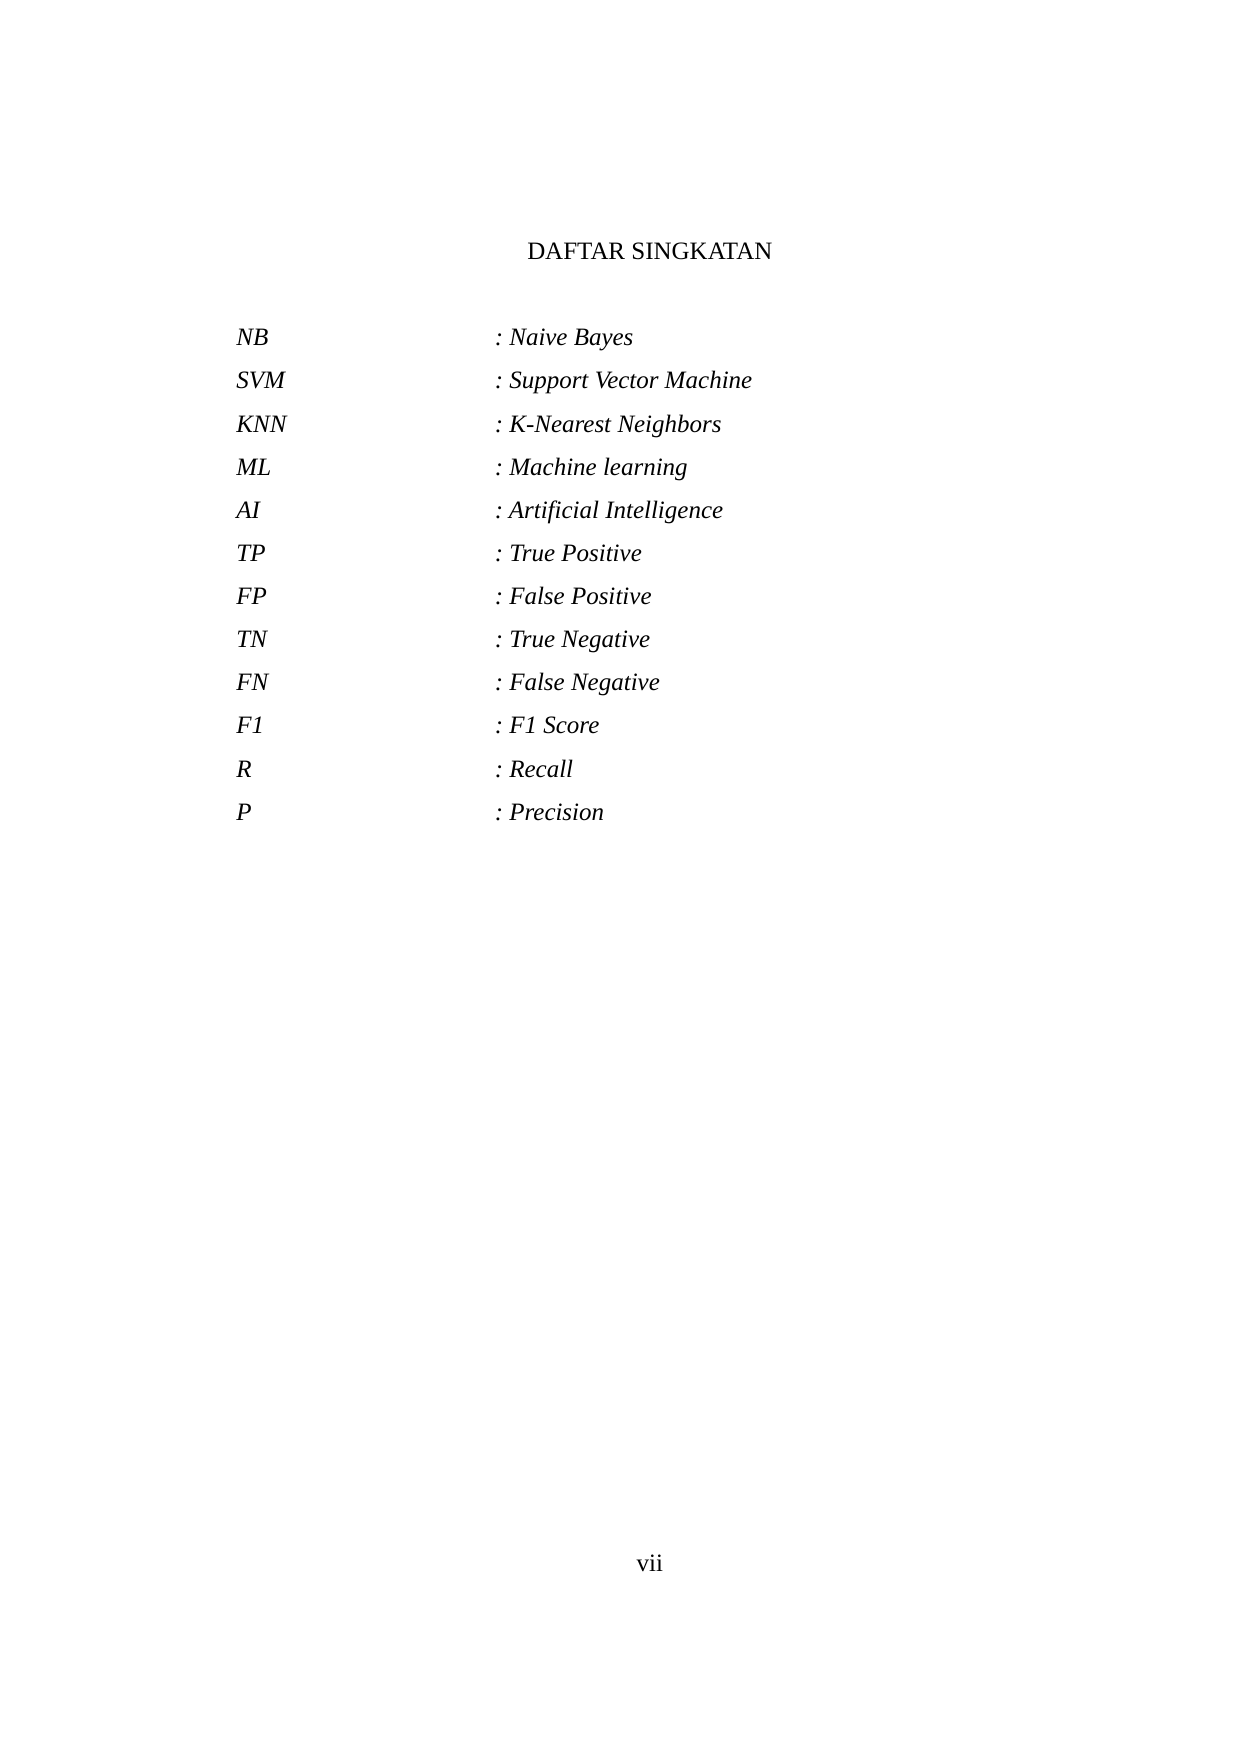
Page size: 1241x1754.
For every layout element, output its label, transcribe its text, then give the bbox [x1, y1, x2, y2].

text AI : Artificial Intelligence [236, 495, 1063, 524]
text TN : True Negative [236, 624, 1063, 653]
text TP : True Positive [236, 538, 1063, 567]
text NB : Naive Bayes [236, 322, 1063, 351]
text ML : Machine learning [236, 452, 1063, 481]
text DAFTAR SINGKATAN [236, 236, 1063, 265]
text FN : False Negative [236, 667, 1063, 696]
text F1 : F1 Score [236, 711, 1063, 739]
text FP : False Positive [236, 581, 1063, 610]
text SVM : Support Vector Machine [236, 366, 1063, 394]
text KNN : K-Nearest Neighbors [236, 409, 1063, 437]
text R : Recall [236, 754, 1063, 782]
text P : Precision [236, 797, 1063, 826]
